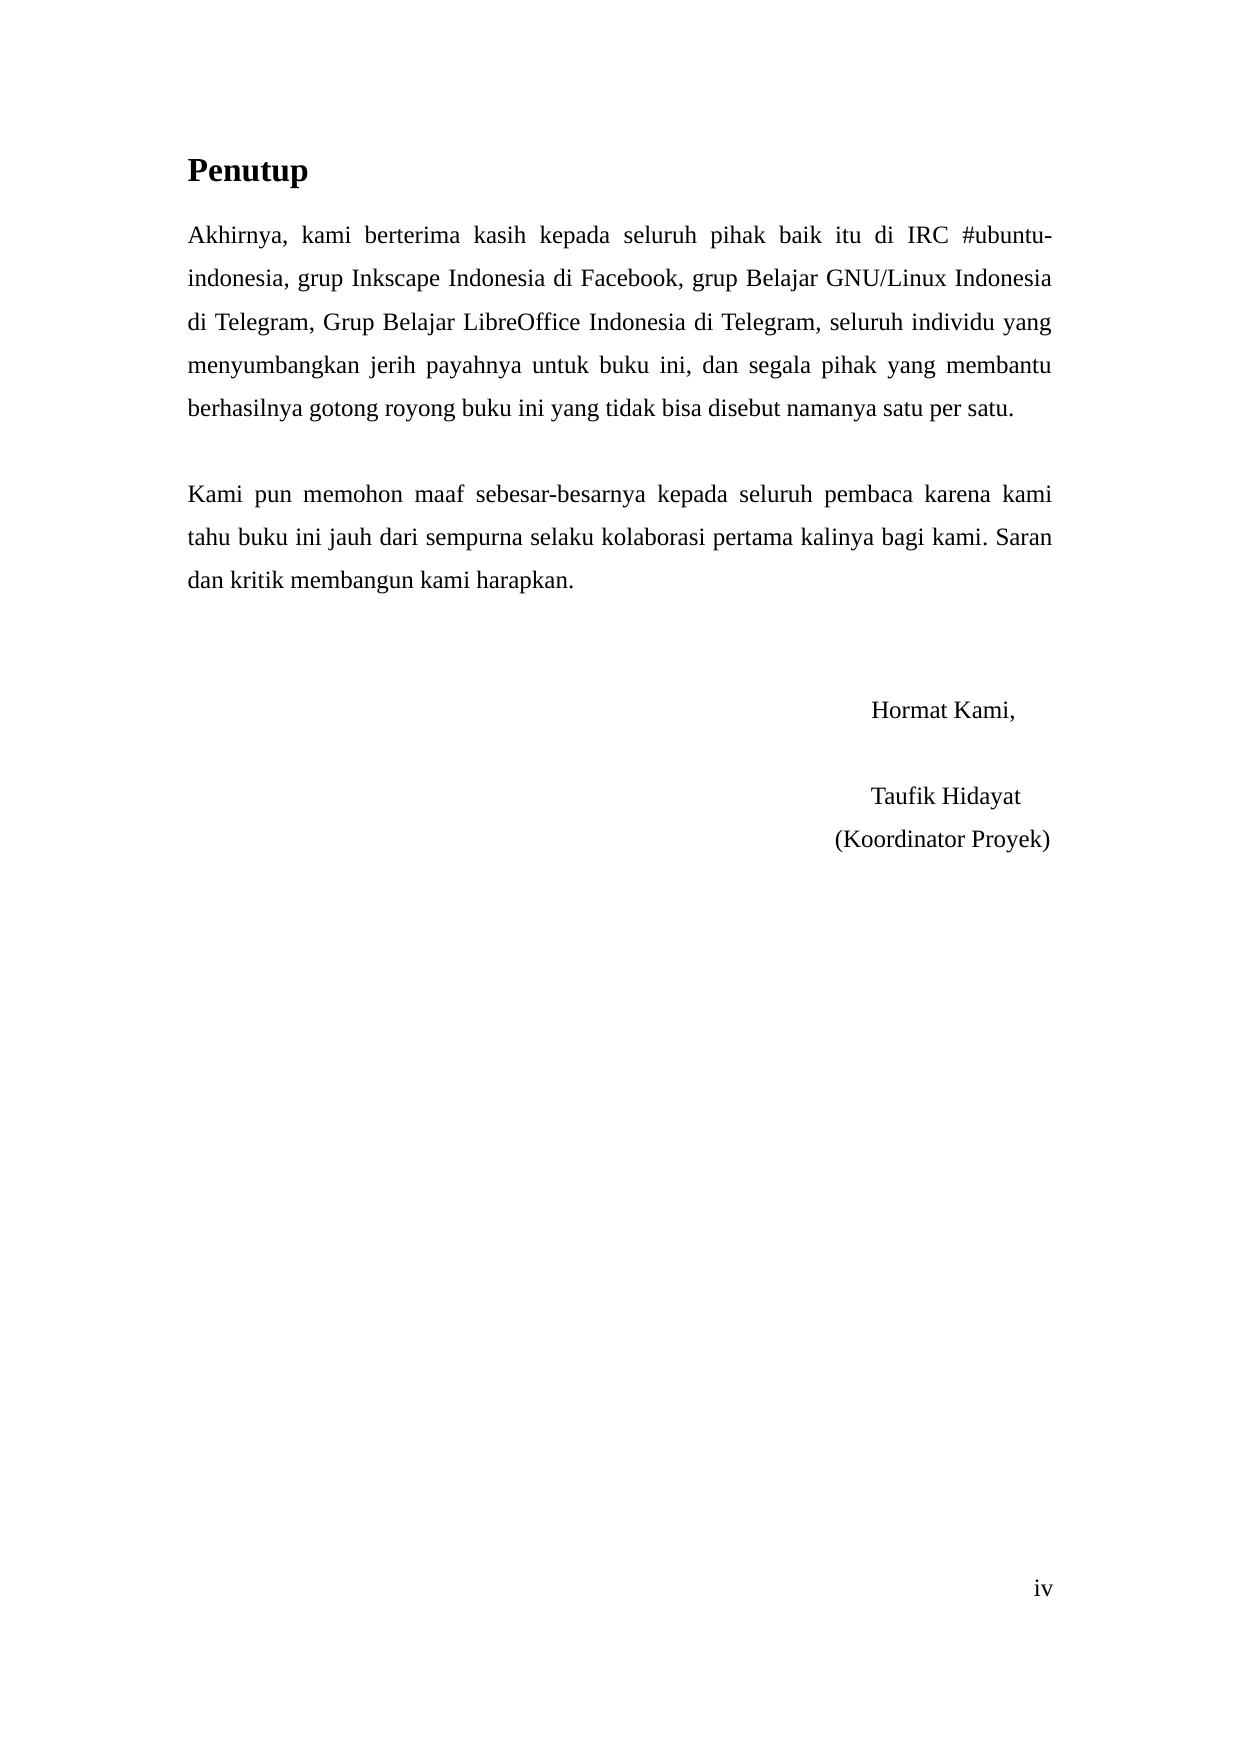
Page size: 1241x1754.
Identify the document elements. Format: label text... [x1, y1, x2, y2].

text Hormat Kami, [187, 695, 1053, 723]
text Akhirnya, kami berterima kasih kepada seluruh pihak baik itu di IRC #ubuntu-indonesia, grup Inkscape Indonesia di Facebook, grup Belajar GNU/Linux Indonesia di Telegram, Grup Belajar LibreOffice Indonesia di Telegram, seluruh individu yang menyumbangkan jerih payahnya untuk buku ini, dan segala pihak yang membantu berhasilnya gotong royong buku ini yang tidak bisa disebut namanya satu per satu. [187, 220, 1053, 422]
text Taufik Hidayat [187, 781, 1053, 810]
subtitle Penutup [187, 150, 1053, 189]
text Kami pun memohon maaf sebesar-besarnya kepada seluruh pembaca karena kami tahu buku ini jauh dari sempurna selaku kolaborasi pertama kalinya bagi kami. Saran dan kritik membangun kami harapkan. [187, 479, 1053, 594]
text (Koordinator Proyek) [187, 824, 1053, 853]
